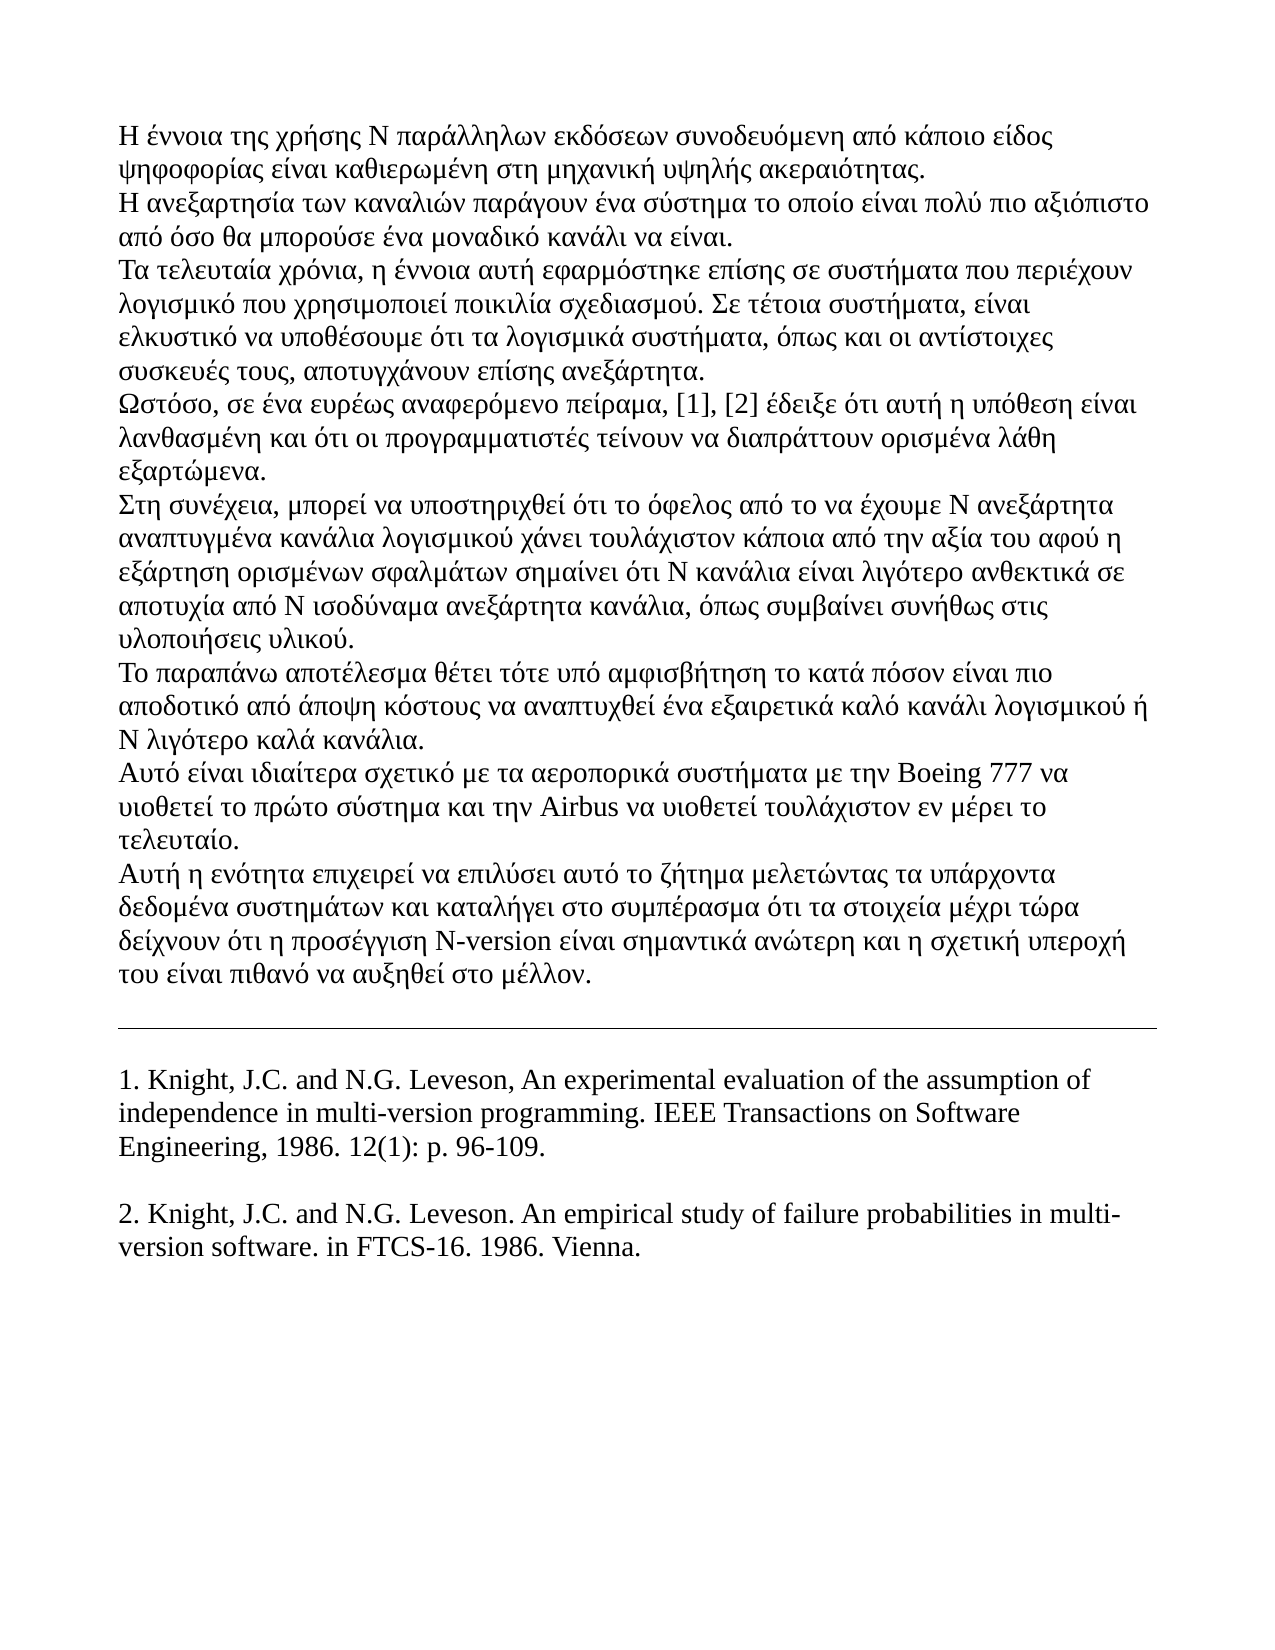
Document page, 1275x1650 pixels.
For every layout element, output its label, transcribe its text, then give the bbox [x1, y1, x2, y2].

text Τα τελευταία χρόνια, η έννοια αυτή εφαρμόστηκε επίσης σε συστήματα που περιέχουν [118, 252, 1157, 286]
text Αυτή η ενότητα επιχειρεί να επιλύσει αυτό το ζήτημα μελετώντας τα υπάρχοντα δεδομένα συστημάτων και καταλήγει στο συμπέρασμα ότι τα στοιχεία μέχρι τώρα δείχνουν ότι η προσέγγιση N-version είναι σημαντικά ανώτερη και η σχετική υπεροχή του είναι πιθανό να αυξηθεί στο μέλλον. [118, 856, 1157, 990]
text Το παραπάνω αποτέλεσμα θέτει τότε υπό αμφισβήτηση το κατά πόσον είναι πιο αποδοτικό από άποψη κόστους να αναπτυχθεί ένα εξαιρετικά καλό κανάλι λογισμικού ή N λιγότερο καλά κανάλια. [118, 655, 1157, 755]
text εξαρτώμενα. [118, 453, 1157, 487]
text Ωστόσο, σε ένα ευρέως αναφερόμενο πείραμα, [1], [2] έδειξε ότι αυτή η υπόθεση είναι λανθασμένη και ότι οι προγραμματιστές τείνουν να διαπράττουν ορισμένα λάθη [118, 386, 1157, 453]
text Η έννοια της χρήσης Ν παράλληλων εκδόσεων συνοδευόμενη από κάποιο είδος ψηφοφορίας είναι καθιερωμένη στη μηχανική υψηλής ακεραιότητας. [118, 118, 1157, 185]
text 1. Knight, J.C. and N.G. Leveson, An experimental evaluation of the assumption of independence in multi-version programming. IEEE Transactions on Software Engineering, 1986. 12(1): p. 96-109. [118, 1062, 1157, 1162]
text Αυτό είναι ιδιαίτερα σχετικό με τα αεροπορικά συστήματα με την Boeing 777 να υιοθετεί το πρώτο σύστημα και την Airbus να υιοθετεί τουλάχιστον εν μέρει το τελευταίο. [118, 755, 1157, 856]
text Η ανεξαρτησία των καναλιών παράγουν ένα σύστημα το οποίο είναι πολύ πιο αξιόπιστο από όσο θα μπορούσε ένα μοναδικό κανάλι να είναι. [118, 185, 1157, 252]
text λογισμικό που χρησιμοποιεί ποικιλία σχεδιασμού. Σε τέτοια συστήματα, είναι ελκυστικό να υποθέσουμε ότι τα λογισμικά συστήματα, όπως και οι αντίστοιχες συσκευές τους, αποτυγχάνουν επίσης ανεξάρτητα. [118, 286, 1157, 386]
text Στη συνέχεια, μπορεί να υποστηριχθεί ότι το όφελος από το να έχουμε Ν ανεξάρτητα αναπτυγμένα κανάλια λογισμικού χάνει τουλάχιστον κάποια από την αξία του αφού η εξάρτηση ορισμένων σφαλμάτων σημαίνει ότι Ν κανάλια είναι λιγότερο ανθεκτικά σε αποτυχία από Ν ισοδύναμα ανεξάρτητα κανάλια, όπως συμβαίνει συνήθως στις υλοποιήσεις υλικού. [118, 487, 1157, 655]
text 2. Knight, J.C. and N.G. Leveson. An empirical study of failure probabilities in multi-version software. in FTCS-16. 1986. Vienna. [118, 1196, 1157, 1263]
